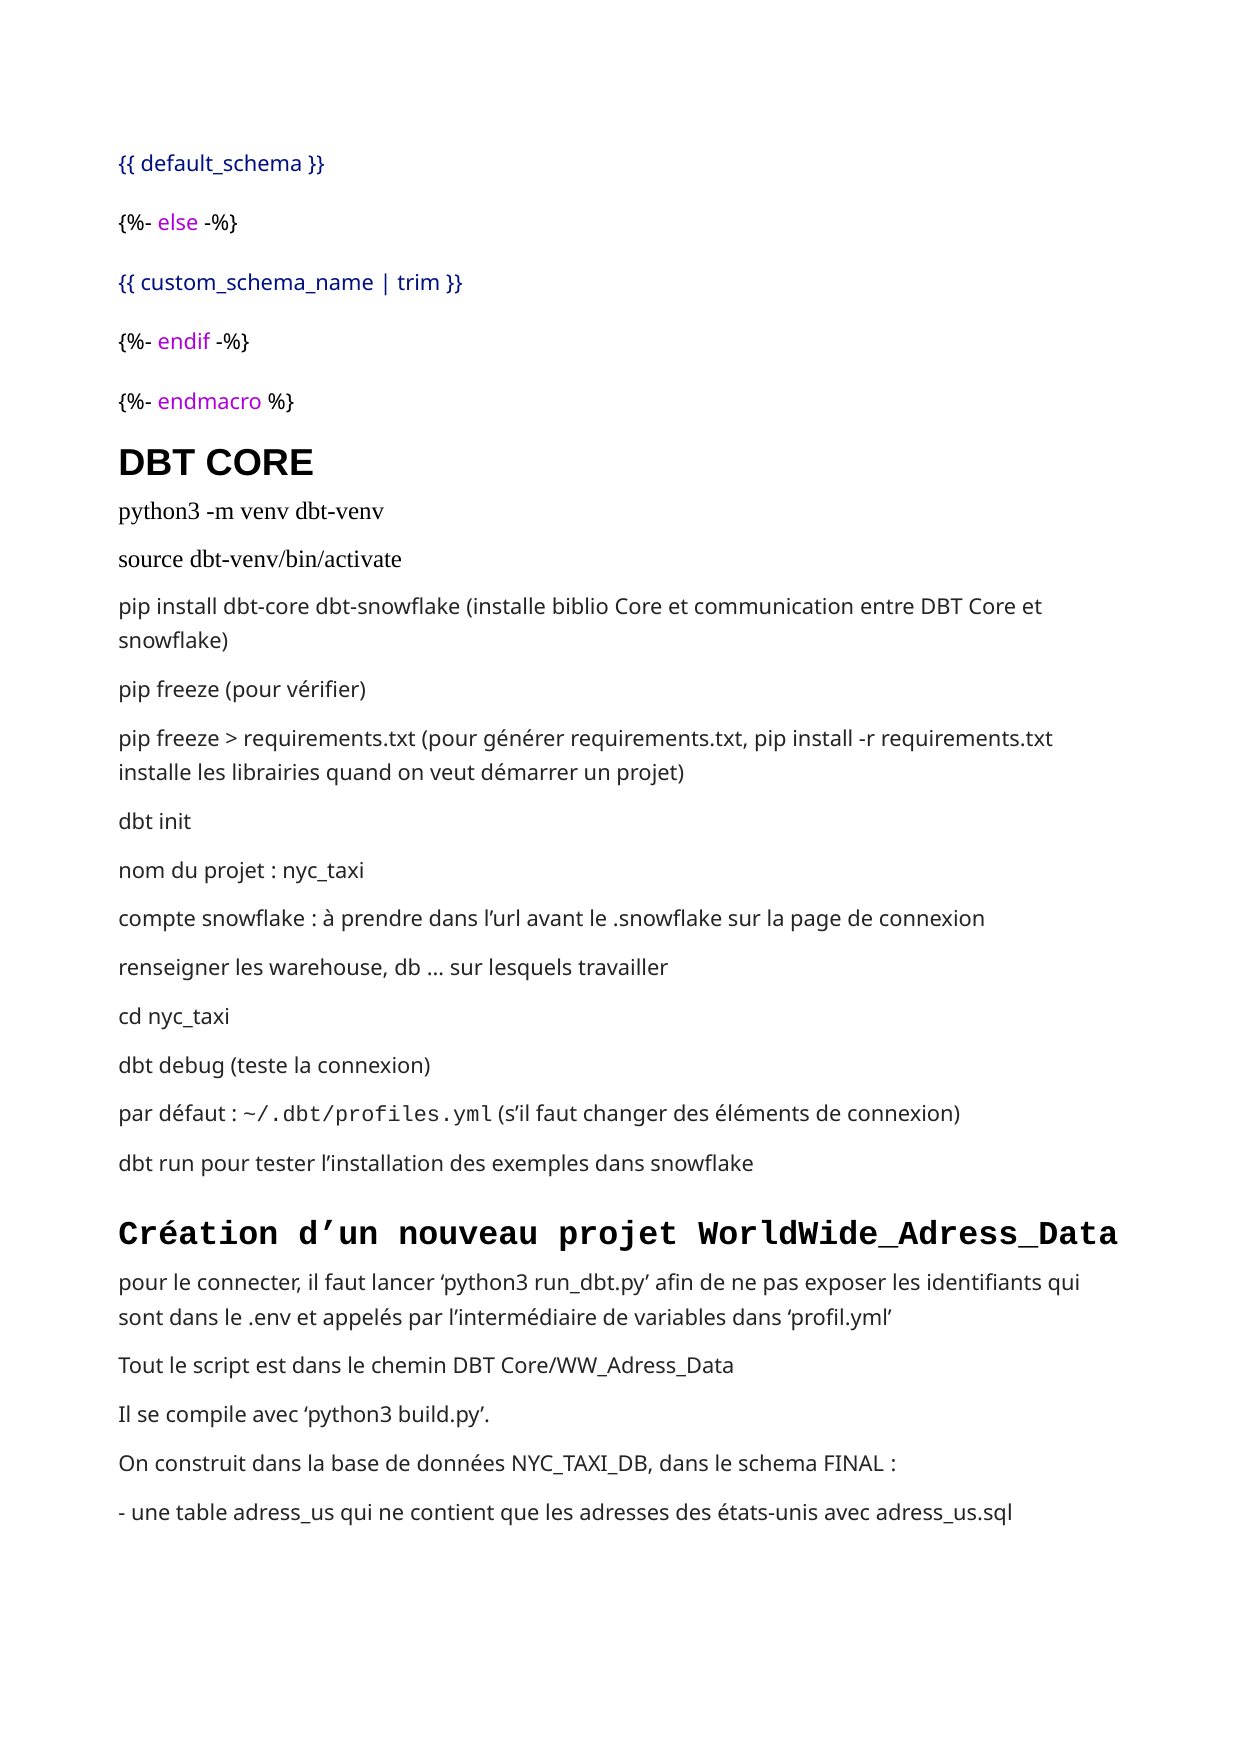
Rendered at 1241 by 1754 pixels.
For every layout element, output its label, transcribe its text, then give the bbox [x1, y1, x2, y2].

text {%- endmacro %} [118, 386, 1122, 416]
text dbt debug (teste la connexion) [118, 1050, 1122, 1079]
text python3 -m venv dbt-venv [118, 496, 1122, 525]
text renseigner les warehouse, db … sur lesquels travailler [118, 952, 1122, 982]
text compte snowflake : à prendre dans l’url avant le .snowflake sur la page de connexion [118, 903, 1122, 933]
text nom du projet : nyc_taxi [118, 855, 1122, 884]
text dbt init [118, 806, 1122, 836]
text source dbt-venv/bin/activate [118, 544, 1122, 572]
text par défaut : ~/.dbt/profiles.yml (s’il faut changer des éléments de connexion) [118, 1098, 1122, 1128]
subtitle Création d’un nouveau projet WorldWide_Adress_Data [118, 1217, 1122, 1255]
text dbt run pour tester l’installation des exemples dans snowflake [118, 1147, 1122, 1177]
text cd nyc_taxi [118, 1001, 1122, 1031]
text pip freeze (pour vérifier) [118, 674, 1122, 704]
text Tout le script est dans le chemin DBT Core/WW_Adress_Data [118, 1350, 1122, 1380]
subtitle DBT CORE [118, 441, 1122, 484]
text Il se compile avec ‘python3 build.py’. [118, 1399, 1122, 1429]
text {{ default_schema }} [118, 148, 1122, 178]
text {{ custom_schema_name | trim }} [118, 267, 1122, 297]
text - une table adress_us qui ne contient que les adresses des états-unis avec adress_us.sql [118, 1497, 1122, 1526]
text {%- endif -%} [118, 326, 1122, 356]
text {%- else -%} [118, 207, 1122, 237]
text pour le connecter, il faut lancer ‘python3 run_dbt.py’ afin de ne pas exposer les identifiants qui sont dans le .env et appelés par l’intermédiaire de variables dans ‘profil.yml’ [118, 1267, 1122, 1331]
text pip install dbt-core dbt-snowflake (installe biblio Core et communication entre DBT Core et snowflake) [118, 591, 1122, 655]
text On construit dans la base de données NYC_TAXI_DB, dans le schema FINAL : [118, 1448, 1122, 1478]
text pip freeze > requirements.txt (pour générer requirements.txt, pip install -r requirements.txt installe les librairies quand on veut démarrer un projet) [118, 723, 1122, 787]
